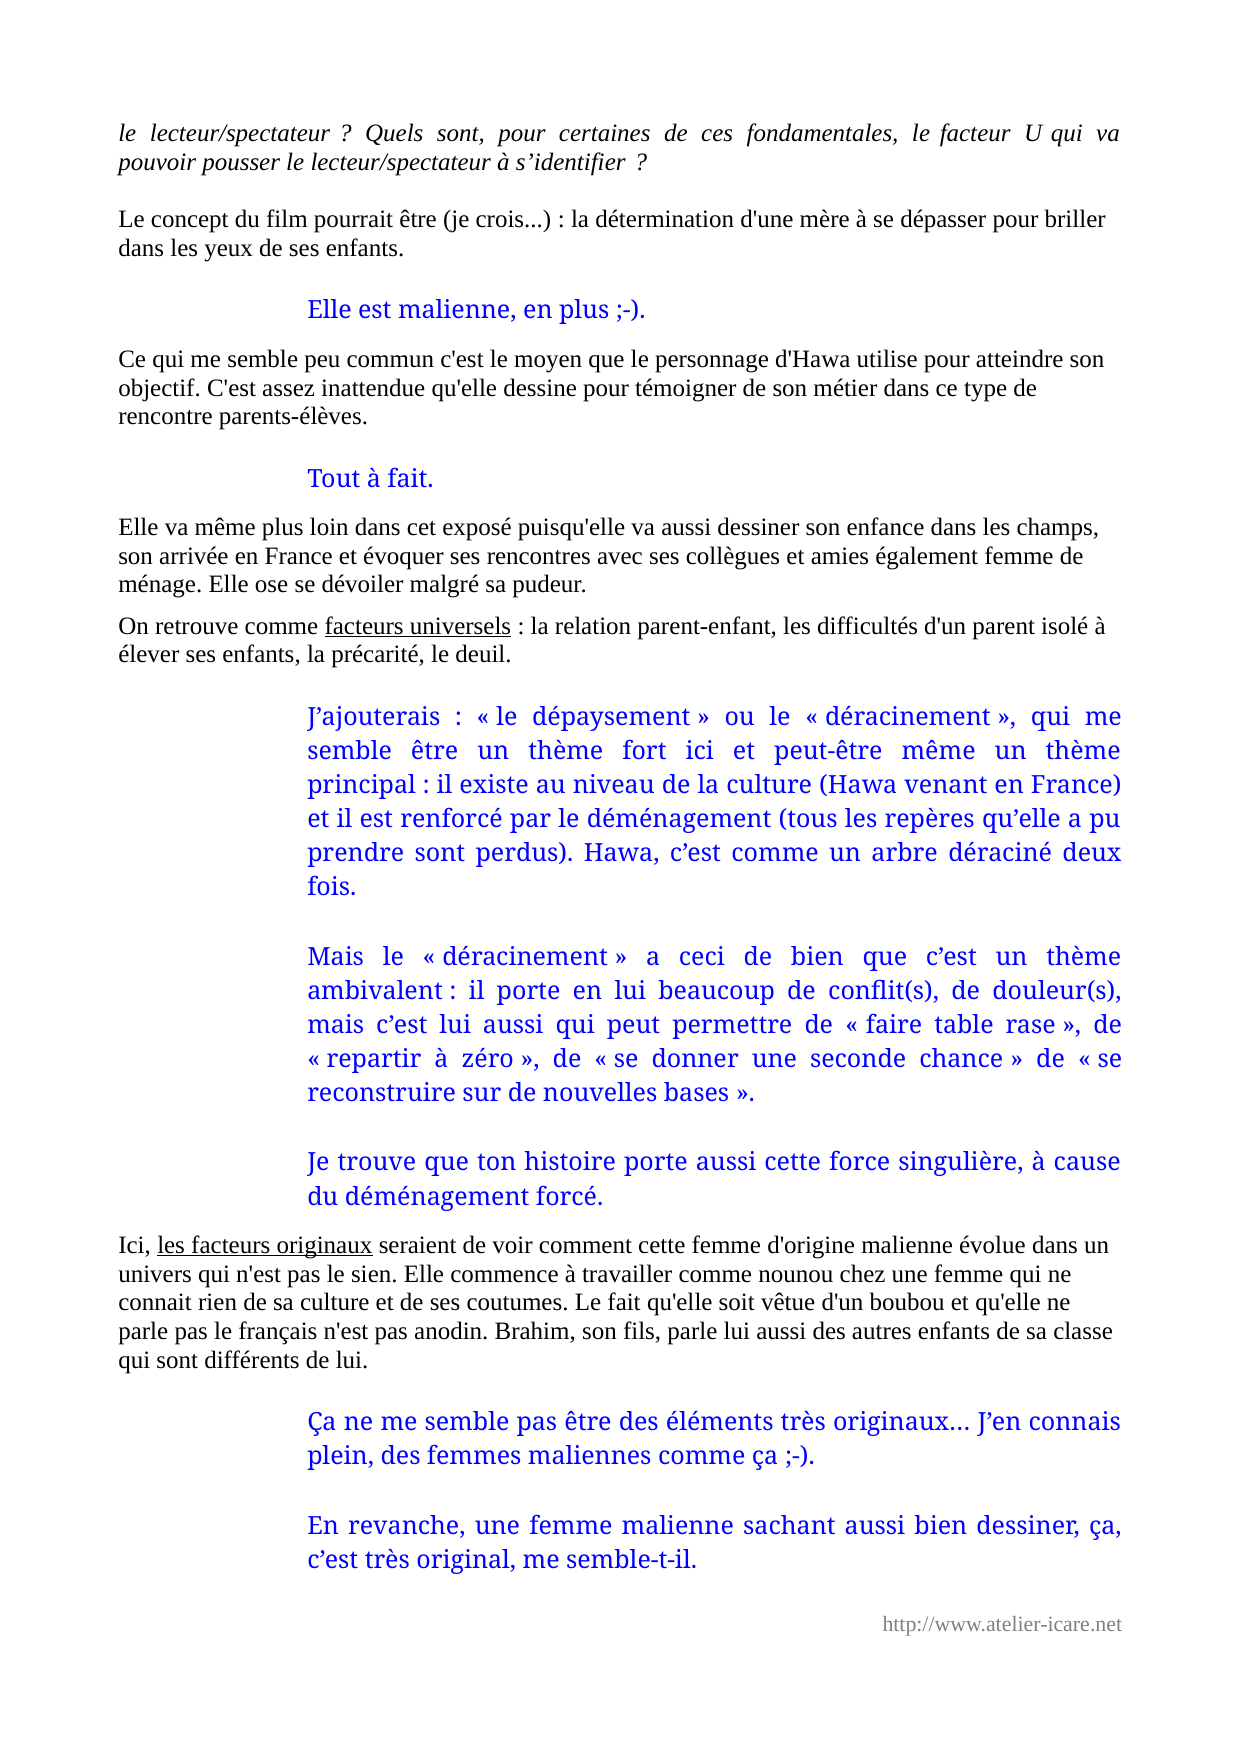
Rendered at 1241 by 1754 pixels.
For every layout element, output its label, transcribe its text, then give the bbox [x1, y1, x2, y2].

text Mais le « déracinement » a ceci de bien que c’est un thème ambivalent : il porte en lui beaucoup de conflit(s), de douleur(s), mais c’est lui aussi qui peut permettre de « faire table rase », de « repartir à zéro », de « se donner une seconde chance » de « se reconstruire sur de nouvelles bases ». [307, 938, 1122, 1109]
text Elle est malienne, en plus ;-). [307, 292, 1122, 326]
text Elle va même plus loin dans cet exposé puisqu'elle va aussi dessiner son enfance dans les champs, son arrivée en France et évoquer ses rencontres avec ses collègues et amies également femme de ménage. Elle ose se dévoiler malgré sa pudeur. [118, 512, 1122, 598]
text Ici, les facteurs originaux seraient de voir comment cette femme d'origine malienne évolue dans un univers qui n'est pas le sien. Elle commence à travailler comme nounou chez une femme qui ne connait rien de sa culture et de ses coutumes. Le fait qu'elle soit vêtue d'un boubou et qu'elle ne parle pas le français n'est pas anodin. Brahim, son fils, parle lui aussi des autres enfants de sa classe qui sont différents de lui. [118, 1230, 1122, 1374]
text Ce qui me semble peu commun c'est le moyen que le personnage d'Hawa utilise pour atteindre son objectif. C'est assez inattendue qu'elle dessine pour témoigner de son métier dans ce type de rencontre parents-élèves. [118, 344, 1122, 430]
text Ça ne me semble pas être des éléments très originaux… J’en connais plein, des femmes maliennes comme ça ;-). [307, 1404, 1122, 1472]
text On retrouve comme facteurs universels : la relation parent-enfant, les difficultés d'un parent isolé à élever ses enfants, la précarité, le deuil. [118, 611, 1122, 668]
text J’ajouterais : « le dépaysement » ou le « déracinement », qui me semble être un thème fort ici et peut-être même un thème principal : il existe au niveau de la culture (Hawa venant en France) et il est renforcé par le déménagement (tous les repères qu’elle a pu prendre sont perdus). Hawa, c’est comme un arbre déraciné deux fois. [307, 698, 1122, 903]
text le lecteur/spectateur ? Quels sont, pour certaines de ces fondamentales, le facteur U qui va pouvoir pousser le lecteur/spectateur à s’identifier ? [118, 118, 1122, 176]
text Le concept du film pourrait être (je crois...) : la détermination d'une mère à se dépasser pour briller dans les yeux de ses enfants. [118, 204, 1122, 262]
text Tout à fait. [307, 460, 1122, 494]
text En revanche, une femme malienne sachant aussi bien dessiner, ça, c’est très original, me semble-t-il. [307, 1507, 1122, 1576]
text Je trouve que ton histoire porte aussi cette force singulière, à cause du déménagement forcé. [307, 1144, 1122, 1212]
